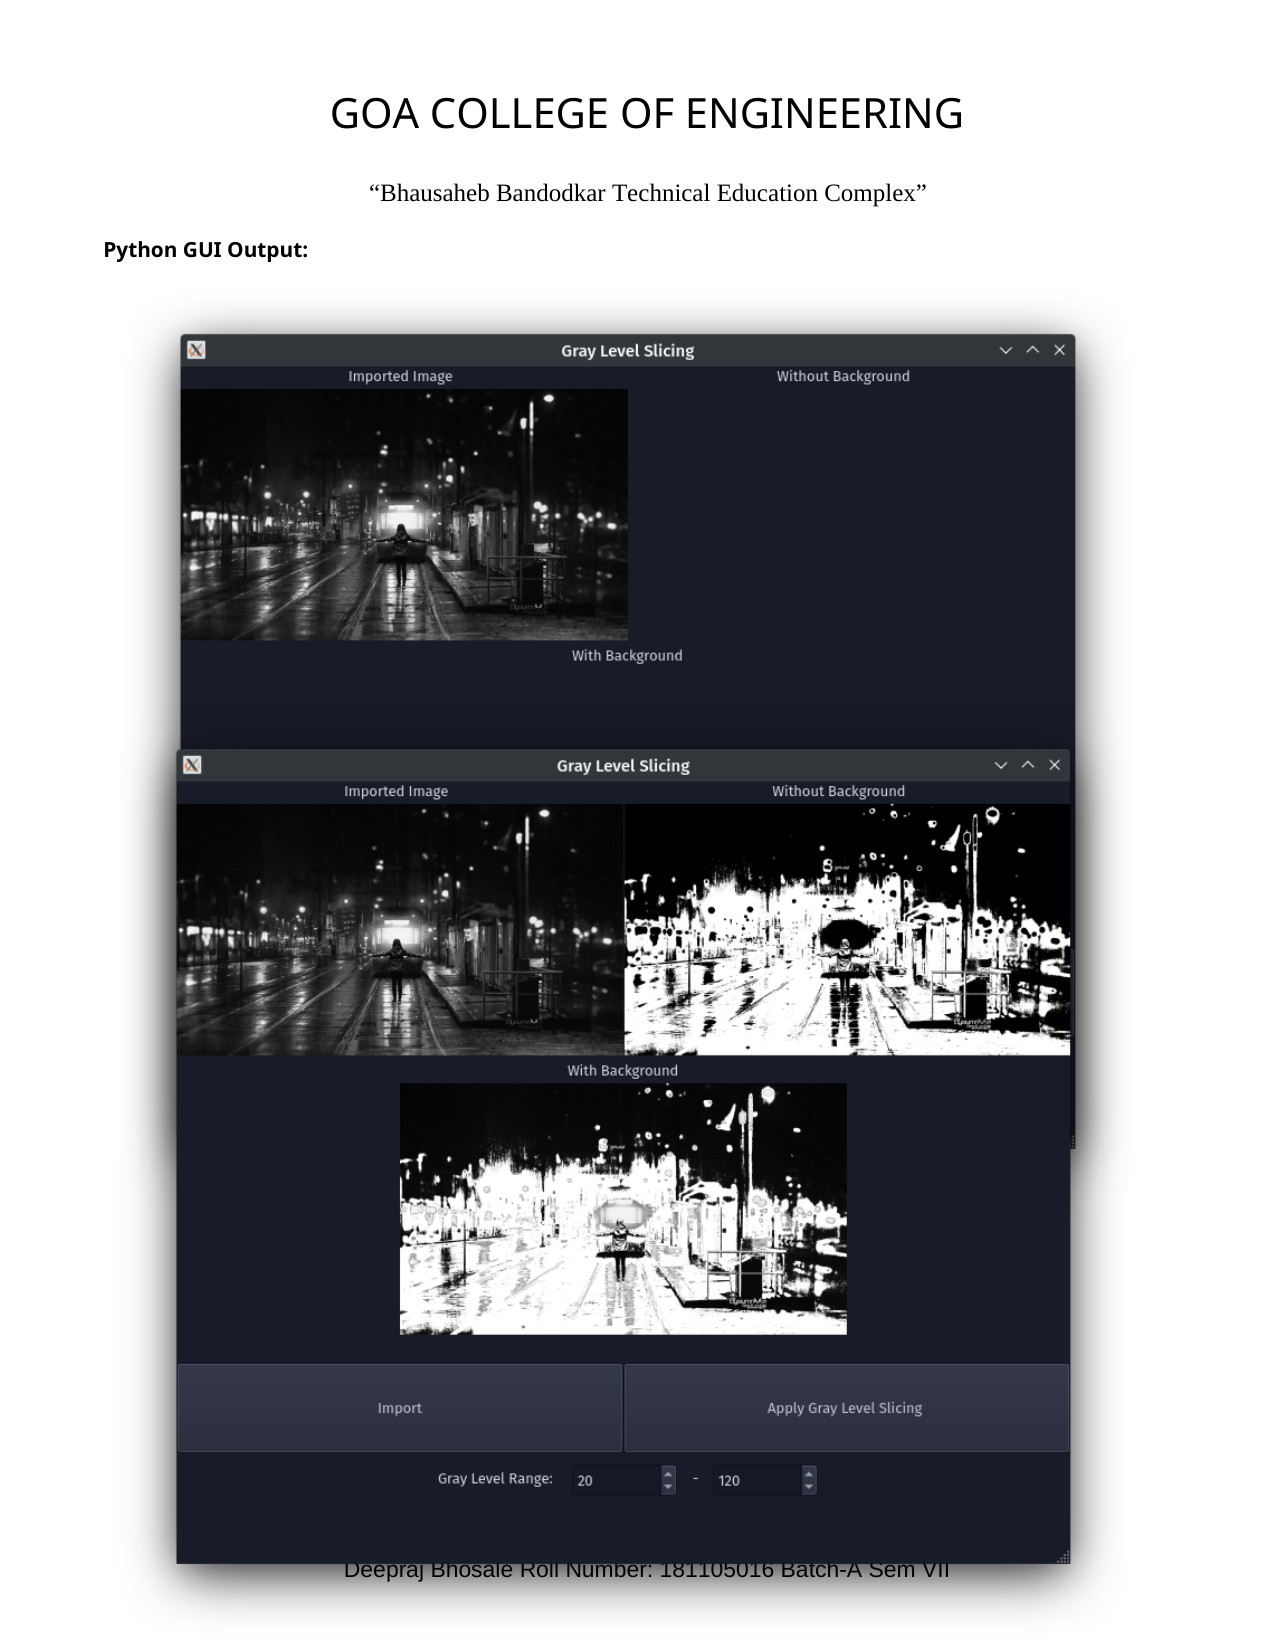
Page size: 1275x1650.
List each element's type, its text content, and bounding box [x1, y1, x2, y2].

picture [104, 275, 1148, 1650]
text Python GUI Output: [103, 235, 1191, 264]
